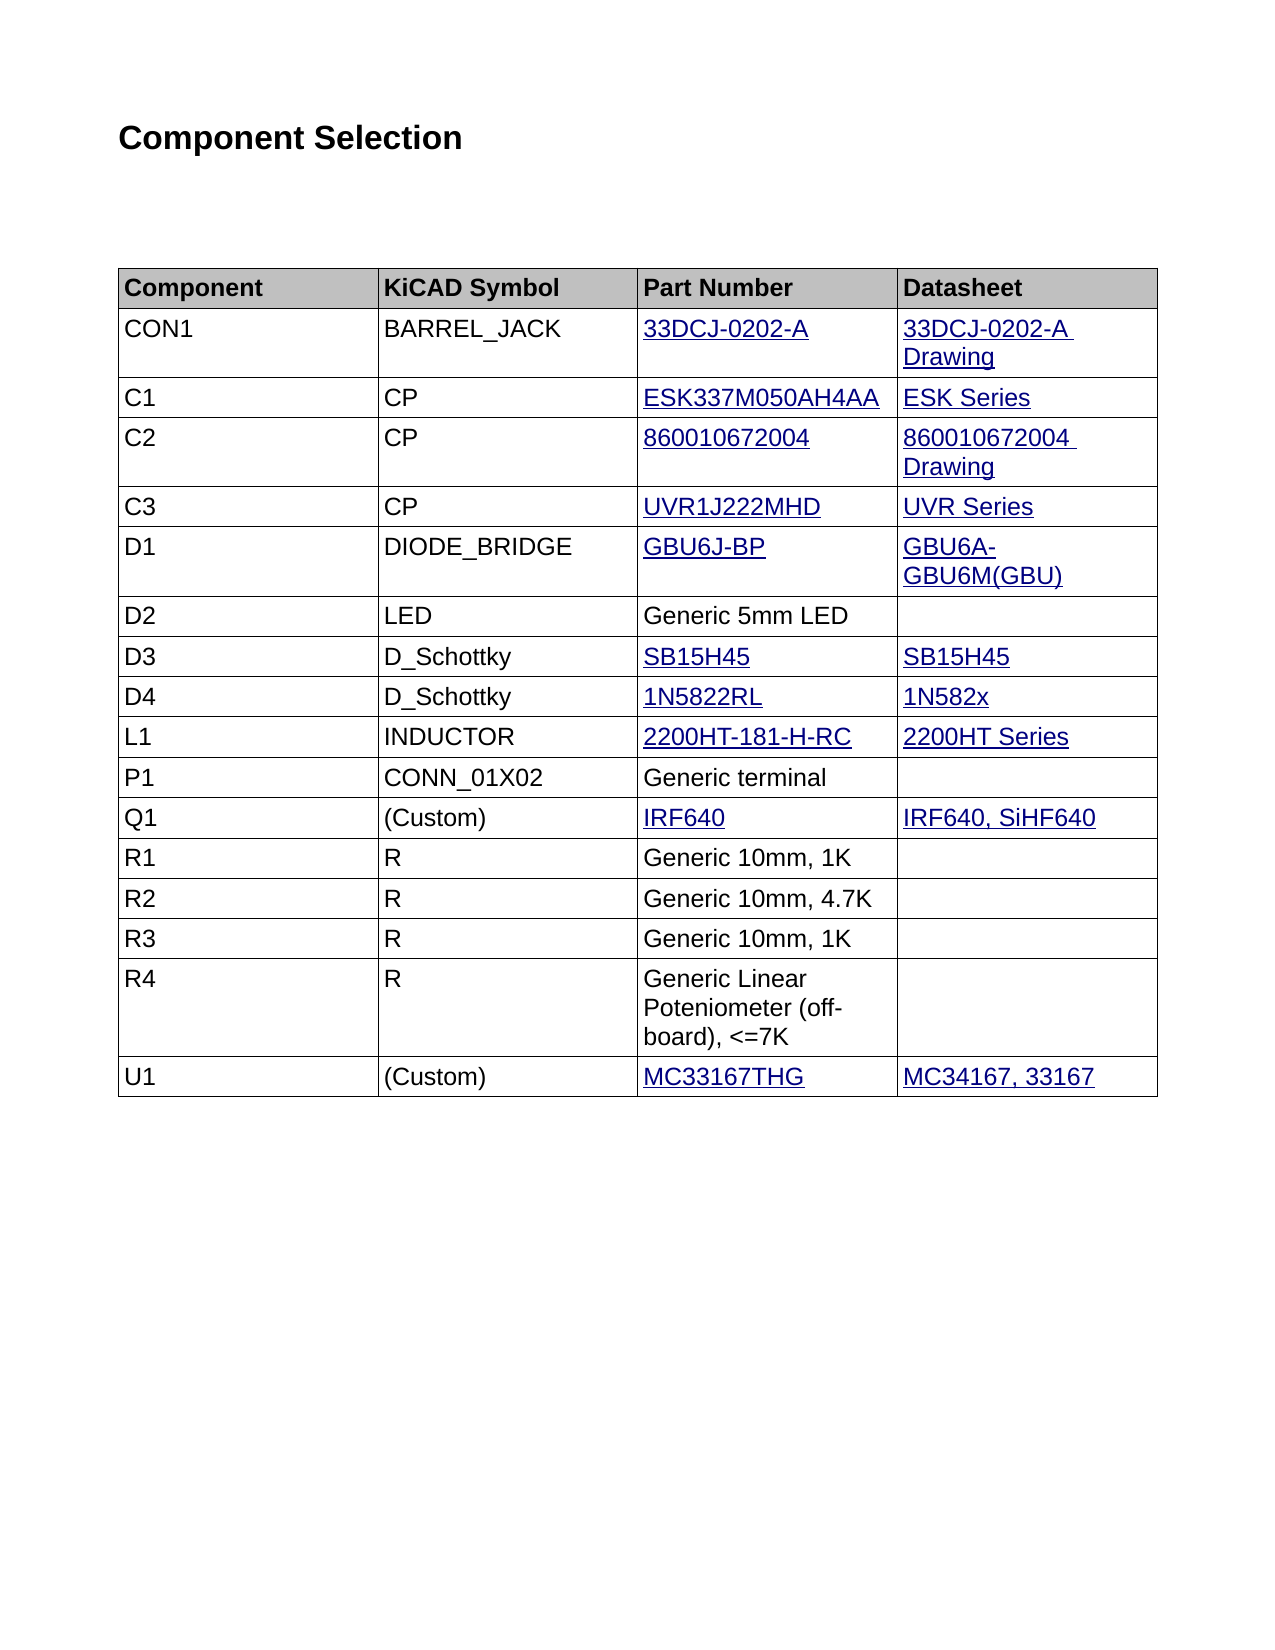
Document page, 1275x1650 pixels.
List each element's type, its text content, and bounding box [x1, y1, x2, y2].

table_cell R2 [119, 879, 378, 918]
table_cell GBU6J-BP [638, 527, 897, 596]
table_cell 860010672004 Drawing [898, 418, 1157, 486]
table_cell MC33167THG [638, 1057, 897, 1096]
table_cell Generic 10mm, 1K [638, 919, 897, 958]
table_cell R [379, 919, 637, 958]
table_cell 33DCJ-0202-A [638, 309, 897, 377]
table_cell U1 [119, 1057, 378, 1096]
table_cell CP [379, 378, 637, 417]
table_cell Generic 10mm, 4.7K [638, 879, 897, 918]
table_cell Generic terminal [638, 758, 897, 797]
table_cell UVR1J222MHD [638, 487, 897, 526]
table_cell Q1 [119, 798, 378, 837]
table_cell SB15H45 [638, 637, 897, 676]
table_header Component [119, 269, 378, 308]
table_cell 1N582x [898, 677, 1157, 716]
table_cell [898, 758, 1157, 797]
table_cell D4 [119, 677, 378, 716]
table_cell (Custom) [379, 798, 637, 837]
table_cell [898, 959, 1157, 1056]
table_cell D2 [119, 597, 378, 636]
table_header Datasheet [898, 269, 1157, 308]
table_cell CON1 [119, 309, 378, 377]
table_cell CP [379, 418, 637, 486]
table_cell Generic Linear Poteniometer (off-board), <=7K [638, 959, 897, 1056]
table_cell Generic 5mm LED [638, 597, 897, 636]
table_cell 33DCJ-0202-A Drawing [898, 309, 1157, 377]
table_cell CONN_01X02 [379, 758, 637, 797]
table_cell IRF640, SiHF640 [898, 798, 1157, 837]
table_cell [898, 879, 1157, 918]
table_cell R3 [119, 919, 378, 958]
table_cell GBU6A-GBU6M(GBU) [898, 527, 1157, 596]
table_cell ESK Series [898, 378, 1157, 417]
table_cell INDUCTOR [379, 717, 637, 757]
table_header Part Number [638, 269, 897, 308]
table_cell 2200HT Series [898, 717, 1157, 757]
table_header KiCAD Symbol [379, 269, 637, 308]
table_cell Generic 10mm, 1K [638, 839, 897, 878]
table_cell DIODE_BRIDGE [379, 527, 637, 596]
table_cell P1 [119, 758, 378, 797]
table_cell CP [379, 487, 637, 526]
table_cell IRF640 [638, 798, 897, 837]
table_cell R1 [119, 839, 378, 878]
table_cell 860010672004 [638, 418, 897, 486]
table_cell BARREL_JACK [379, 309, 637, 377]
table_cell UVR Series [898, 487, 1157, 526]
table_cell C3 [119, 487, 378, 526]
table_cell C2 [119, 418, 378, 486]
table_cell LED [379, 597, 637, 636]
table_cell D1 [119, 527, 378, 596]
table_cell D_Schottky [379, 637, 637, 676]
table_cell [898, 597, 1157, 636]
table_cell R [379, 879, 637, 918]
table_cell SB15H45 [898, 637, 1157, 676]
table_cell [898, 839, 1157, 878]
table_cell R4 [119, 959, 378, 1056]
subtitle Component Selection [118, 118, 1157, 157]
table_cell ESK337M050AH4AA [638, 378, 897, 417]
table_cell D3 [119, 637, 378, 676]
table_cell L1 [119, 717, 378, 757]
table_cell C1 [119, 378, 378, 417]
table_cell R [379, 959, 637, 1056]
table_cell (Custom) [379, 1057, 637, 1096]
table_cell R [379, 839, 637, 878]
table_cell 2200HT-181-H-RC [638, 717, 897, 757]
table_cell 1N5822RL [638, 677, 897, 716]
table_cell [898, 919, 1157, 958]
table_cell MC34167, 33167 [898, 1057, 1157, 1096]
table_cell D_Schottky [379, 677, 637, 716]
